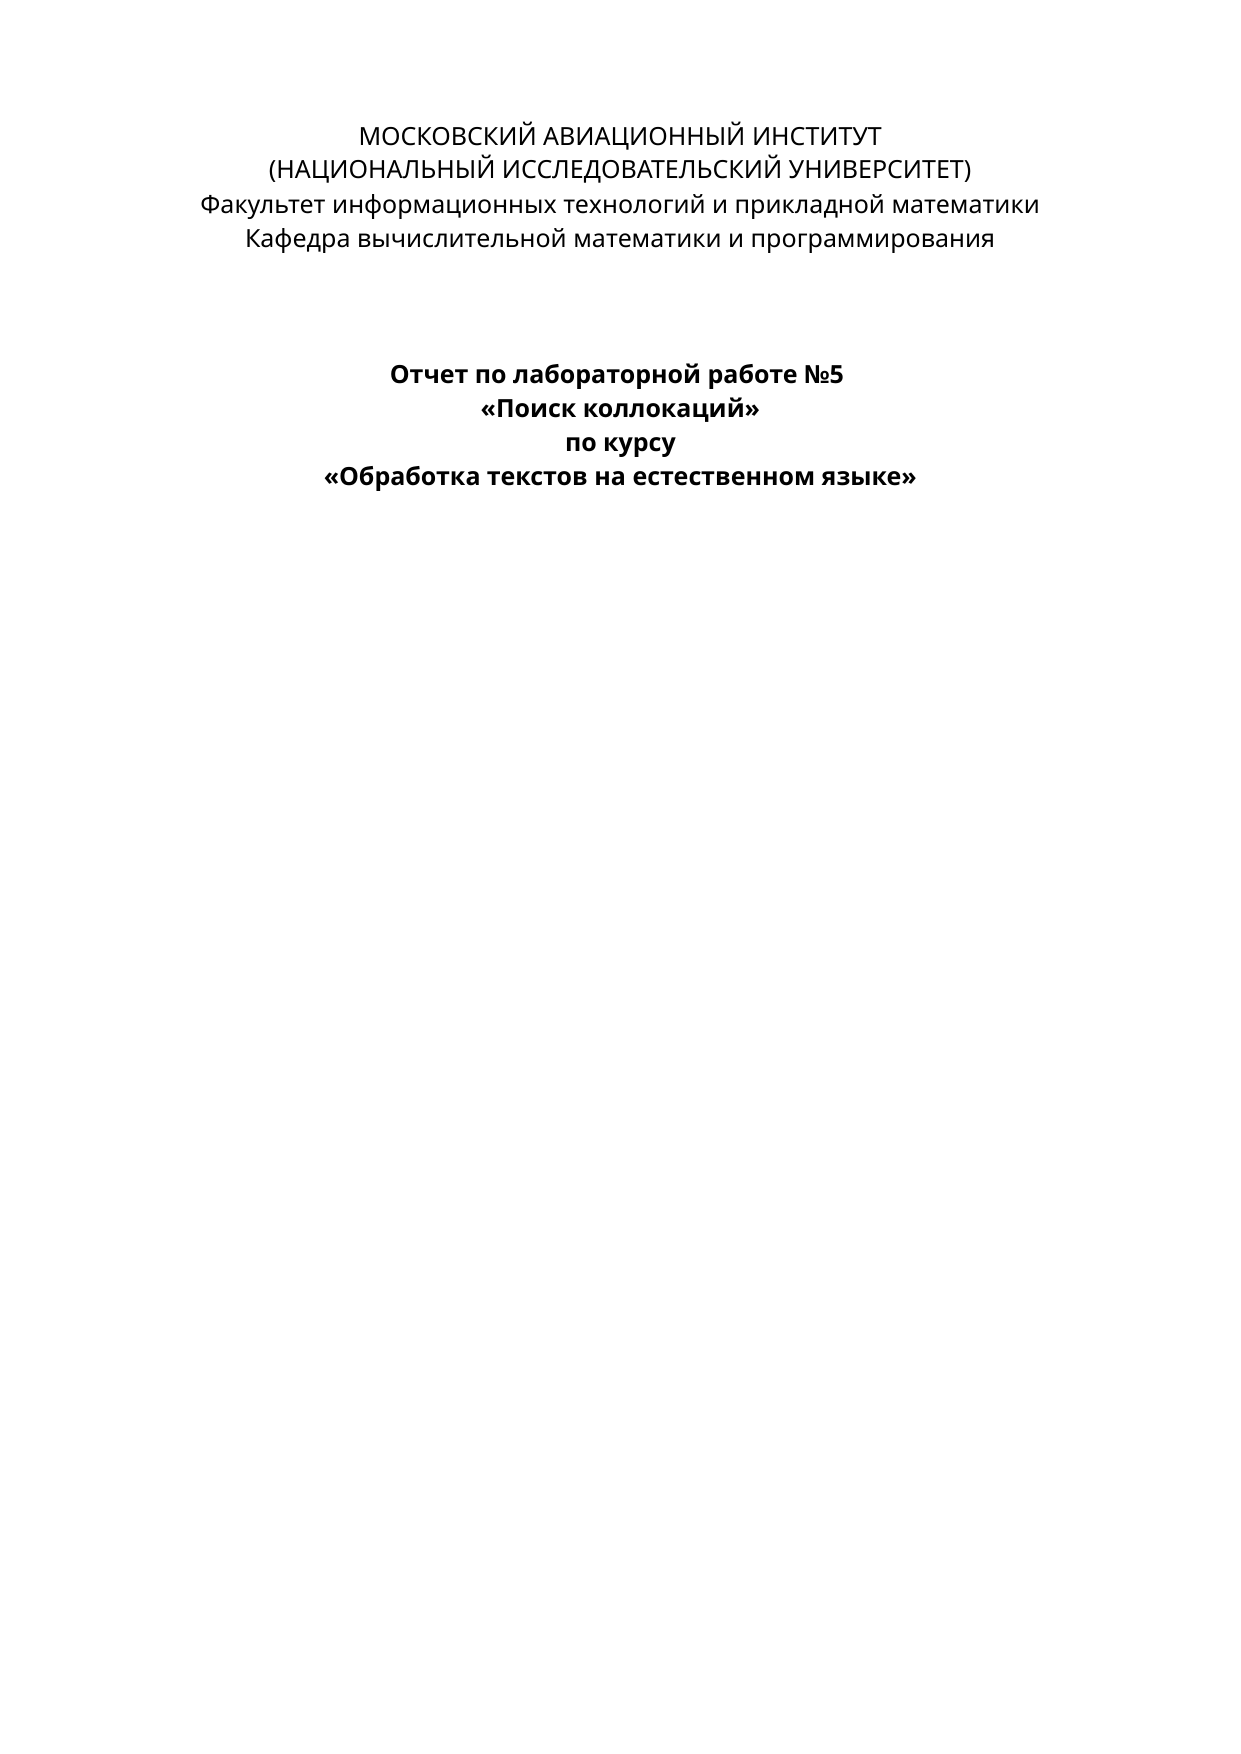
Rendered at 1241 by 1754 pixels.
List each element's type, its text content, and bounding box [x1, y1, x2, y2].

text «Поиск коллокаций» [118, 391, 1122, 425]
text Кафедра вычислительной математики и программирования [118, 220, 1122, 254]
text «Обработка текстов на естественном языке» [118, 459, 1122, 493]
text по курсу [118, 425, 1122, 459]
text Факультет информационных технологий и прикладной математики [118, 186, 1122, 220]
text (НАЦИОНАЛЬНЫЙ ИССЛЕДОВАТЕЛЬСКИЙ УНИВЕРСИТЕТ) [118, 152, 1122, 186]
text МОСКОВСКИЙ АВИАЦИОННЫЙ ИНСТИТУТ [118, 118, 1122, 152]
text Отчет по лабораторной работе №5 [118, 357, 1122, 391]
